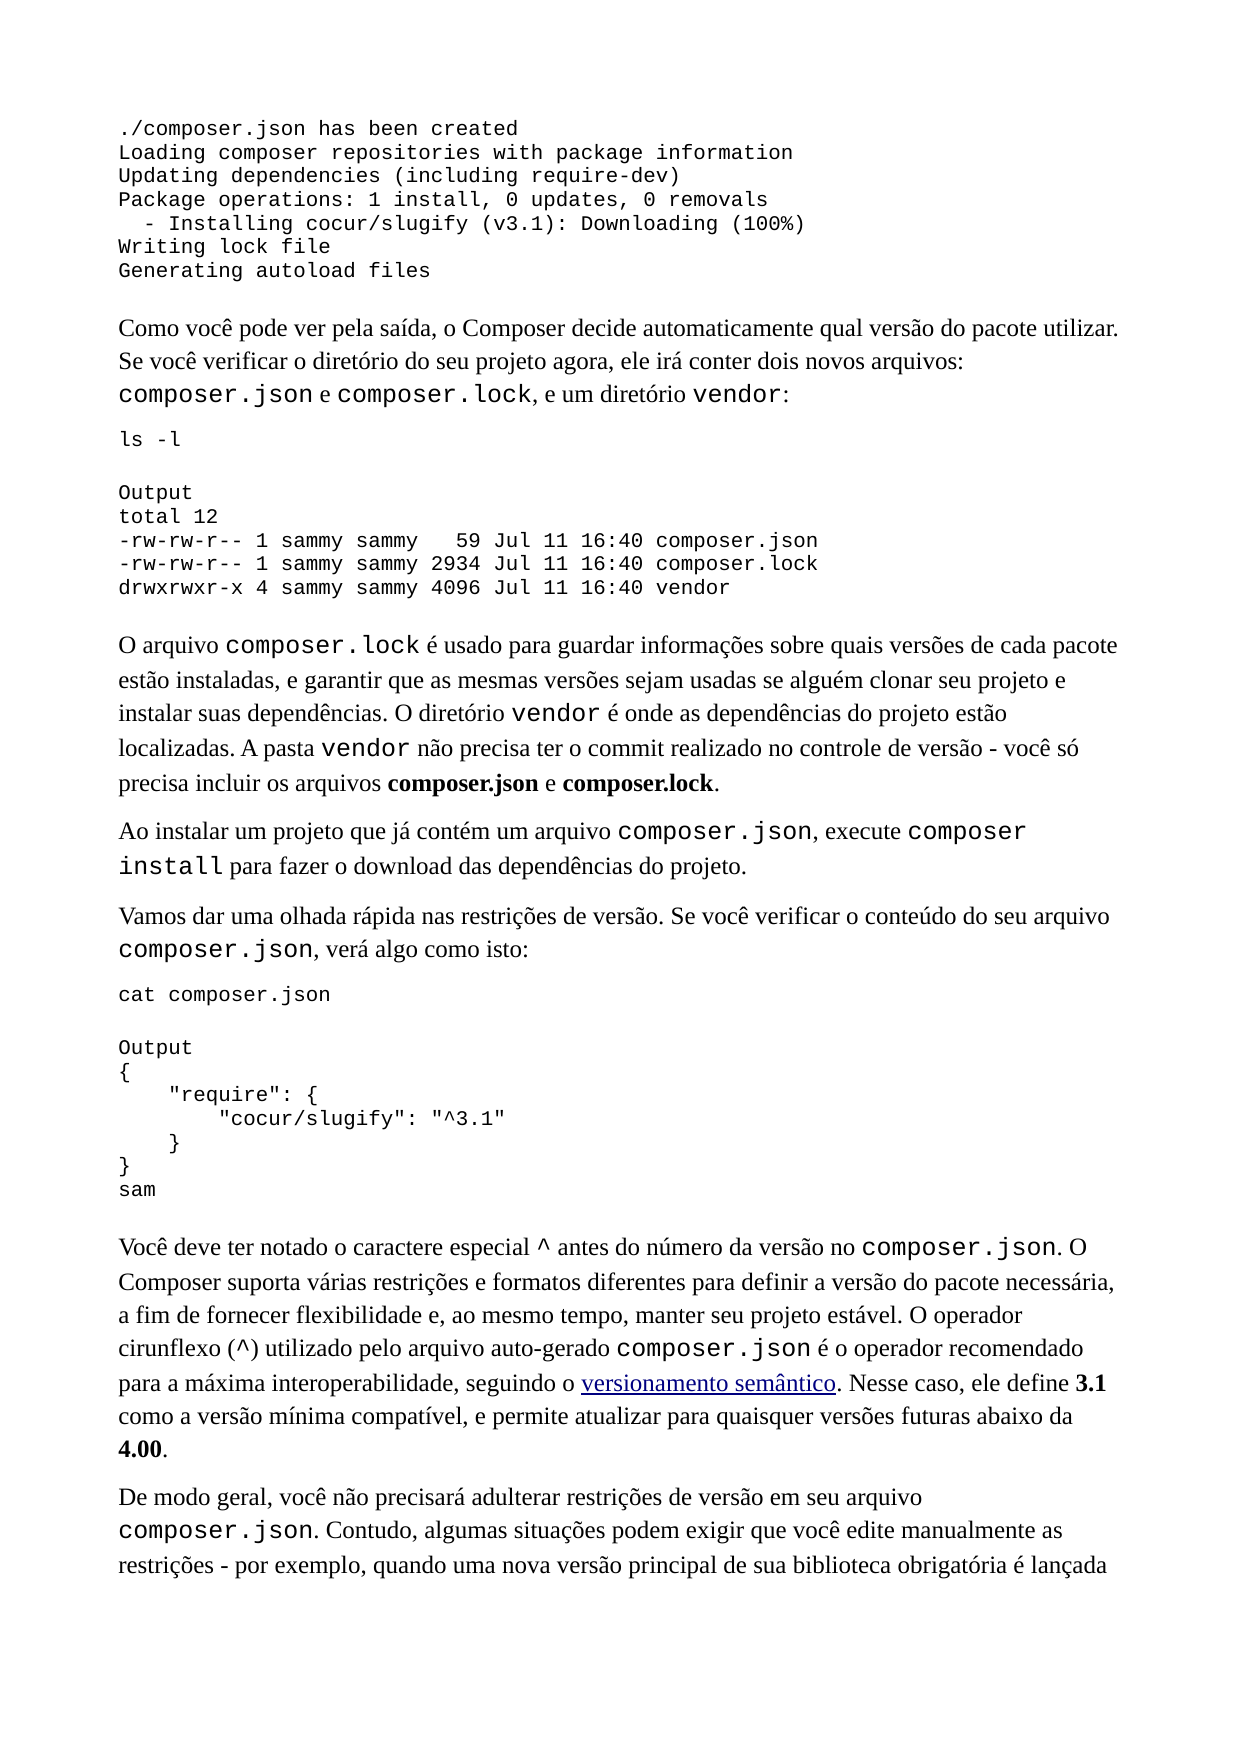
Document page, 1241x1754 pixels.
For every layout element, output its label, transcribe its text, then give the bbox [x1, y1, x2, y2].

text ./composer.json has been created [118, 118, 1122, 142]
text Generating autoload files [118, 260, 1122, 284]
text Vamos dar uma olhada rápida nas restrições de versão. Se você verificar o conteúdo do seu arquivo composer.json, verá algo como isto: [118, 901, 1122, 965]
text total 12 [118, 506, 1122, 529]
text Writing lock file [118, 236, 1122, 260]
text Você deve ter notado o caractere especial ^ antes do número da versão no composer.json. O Composer suporta várias restrições e formatos diferentes para definir a versão do pacote necessária, a fim de fornecer flexibilidade e, ao mesmo tempo, manter seu projeto estável. O operador cirunflexo (^) utilizado pelo arquivo auto-gerado composer.json é o operador recomendado para a máxima interoperabilidade, seguindo o versionamento semântico. Nesse caso, ele define 3.1 como a versão mínima compatível, e permite atualizar para quaisquer versões futuras abaixo da 4.00. [118, 1232, 1122, 1463]
text cat composer.json [118, 984, 1122, 1008]
text ls -l [118, 429, 1122, 453]
text Output [118, 482, 1122, 506]
text - Installing cocur/slugify (v3.1): Downloading (100%) [118, 213, 1122, 236]
text "require": { [118, 1084, 1122, 1108]
text De modo geral, você não precisará adulterar restrições de versão em seu arquivo composer.json. Contudo, algumas situações podem exigir que você edite manualmente as restrições - por exemplo, quando uma nova versão principal de sua biblioteca obrigatória é lançada [118, 1482, 1122, 1579]
text Updating dependencies (including require-dev) [118, 165, 1122, 189]
text Loading composer repositories with package information [118, 142, 1122, 165]
text O arquivo composer.lock é usado para guardar informações sobre quais versões de cada pacote estão instaladas, e garantir que as mesmas versões sejam usadas se alguém clonar seu projeto e instalar suas dependências. O diretório vendor é onde as dependências do projeto estão localizadas. A pasta vendor não precisa ter o commit realizado no controle de versão - você só precisa incluir os arquivos composer.json e composer.lock. [118, 630, 1122, 797]
text Package operations: 1 install, 0 updates, 0 removals [118, 189, 1122, 213]
text drwxrwxr-x 4 sammy sammy 4096 Jul 11 16:40 vendor [118, 577, 1122, 601]
text sam [118, 1179, 1122, 1203]
text "cocur/slugify": "^3.1" [118, 1108, 1122, 1132]
text { [118, 1061, 1122, 1084]
text -rw-rw-r-- 1 sammy sammy 59 Jul 11 16:40 composer.json [118, 529, 1122, 553]
text Output [118, 1037, 1122, 1061]
text Ao instalar um projeto que já contém um arquivo composer.json, execute composer install para fazer o download das dependências do projeto. [118, 816, 1122, 882]
text } [118, 1155, 1122, 1179]
text -rw-rw-r-- 1 sammy sammy 2934 Jul 11 16:40 composer.lock [118, 553, 1122, 577]
text Como você pode ver pela saída, o Composer decide automaticamente qual versão do pacote utilizar. Se você verificar o diretório do seu projeto agora, ele irá conter dois novos arquivos: composer.json e composer.lock, e um diretório vendor: [118, 313, 1122, 410]
text } [118, 1132, 1122, 1155]
